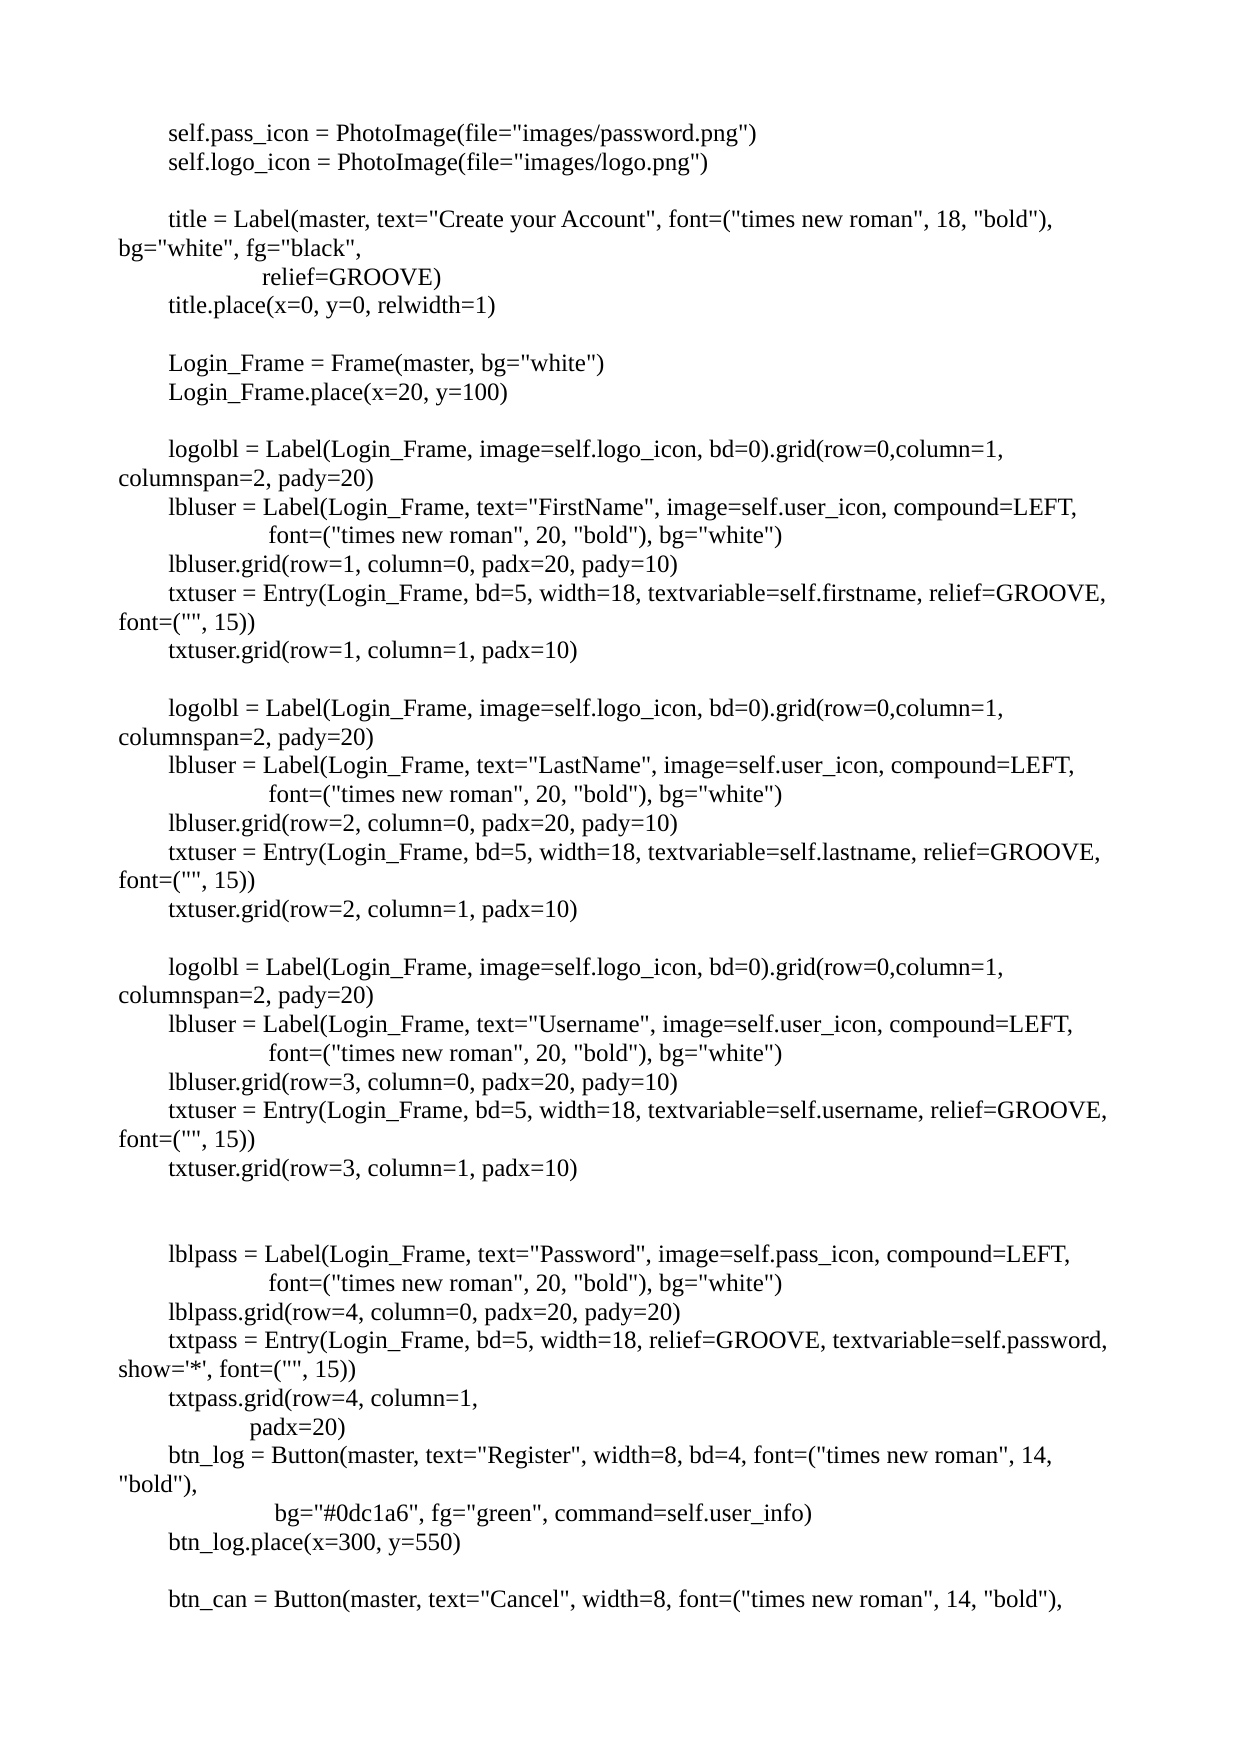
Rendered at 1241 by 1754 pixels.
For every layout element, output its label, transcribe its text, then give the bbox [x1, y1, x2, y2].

text Login_Frame.place(x=20, y=100) [118, 377, 1122, 406]
text relief=GROOVE) [118, 262, 1122, 291]
text btn_log.place(x=300, y=550) [118, 1527, 1122, 1556]
text txtuser = Entry(Login_Frame, bd=5, width=18, textvariable=self.firstname, relief=GROOVE, font=("", 15)) [118, 578, 1122, 636]
text font=("times new roman", 20, "bold"), bg="white") [118, 779, 1122, 808]
text txtuser.grid(row=3, column=1, padx=10) [118, 1153, 1122, 1182]
text btn_log = Button(master, text="Register", width=8, bd=4, font=("times new roman", 14, "bold"), [118, 1441, 1122, 1498]
text self.logo_icon = PhotoImage(file="images/logo.png") [118, 147, 1122, 176]
text lbluser = Label(Login_Frame, text="Username", image=self.user_icon, compound=LEFT, [118, 1009, 1122, 1038]
text title.place(x=0, y=0, relwidth=1) [118, 291, 1122, 319]
text lblpass = Label(Login_Frame, text="Password", image=self.pass_icon, compound=LEFT, [118, 1239, 1122, 1268]
text self.pass_icon = PhotoImage(file="images/password.png") [118, 118, 1122, 147]
text txtpass.grid(row=4, column=1, [118, 1383, 1122, 1412]
text lbluser.grid(row=2, column=0, padx=20, pady=10) [118, 808, 1122, 837]
text txtuser.grid(row=1, column=1, padx=10) [118, 636, 1122, 664]
text font=("times new roman", 20, "bold"), bg="white") [118, 1268, 1122, 1297]
text bg="#0dc1a6", fg="green", command=self.user_info) [118, 1498, 1122, 1527]
text logolbl = Label(Login_Frame, image=self.logo_icon, bd=0).grid(row=0,column=1, columnspan=2, pady=20) [118, 434, 1122, 492]
text lbluser = Label(Login_Frame, text="FirstName", image=self.user_icon, compound=LEFT, [118, 492, 1122, 521]
text btn_can = Button(master, text="Cancel", width=8, font=("times new roman", 14, "bold"), [118, 1584, 1122, 1613]
text Login_Frame = Frame(master, bg="white") [118, 348, 1122, 377]
text padx=20) [118, 1412, 1122, 1441]
text lbluser.grid(row=3, column=0, padx=20, pady=10) [118, 1067, 1122, 1096]
text lblpass.grid(row=4, column=0, padx=20, pady=20) [118, 1297, 1122, 1326]
text txtuser = Entry(Login_Frame, bd=5, width=18, textvariable=self.username, relief=GROOVE, font=("", 15)) [118, 1096, 1122, 1153]
text font=("times new roman", 20, "bold"), bg="white") [118, 1038, 1122, 1067]
text font=("times new roman", 20, "bold"), bg="white") [118, 521, 1122, 549]
text title = Label(master, text="Create your Account", font=("times new roman", 18, "bold"), bg="white", fg="black", [118, 204, 1122, 262]
text txtuser.grid(row=2, column=1, padx=10) [118, 894, 1122, 923]
text txtpass = Entry(Login_Frame, bd=5, width=18, relief=GROOVE, textvariable=self.password, show='*', font=("", 15)) [118, 1326, 1122, 1383]
text lbluser.grid(row=1, column=0, padx=20, pady=10) [118, 549, 1122, 578]
text logolbl = Label(Login_Frame, image=self.logo_icon, bd=0).grid(row=0,column=1, columnspan=2, pady=20) [118, 693, 1122, 751]
text logolbl = Label(Login_Frame, image=self.logo_icon, bd=0).grid(row=0,column=1, columnspan=2, pady=20) [118, 952, 1122, 1009]
text txtuser = Entry(Login_Frame, bd=5, width=18, textvariable=self.lastname, relief=GROOVE, font=("", 15)) [118, 837, 1122, 894]
text lbluser = Label(Login_Frame, text="LastName", image=self.user_icon, compound=LEFT, [118, 751, 1122, 779]
